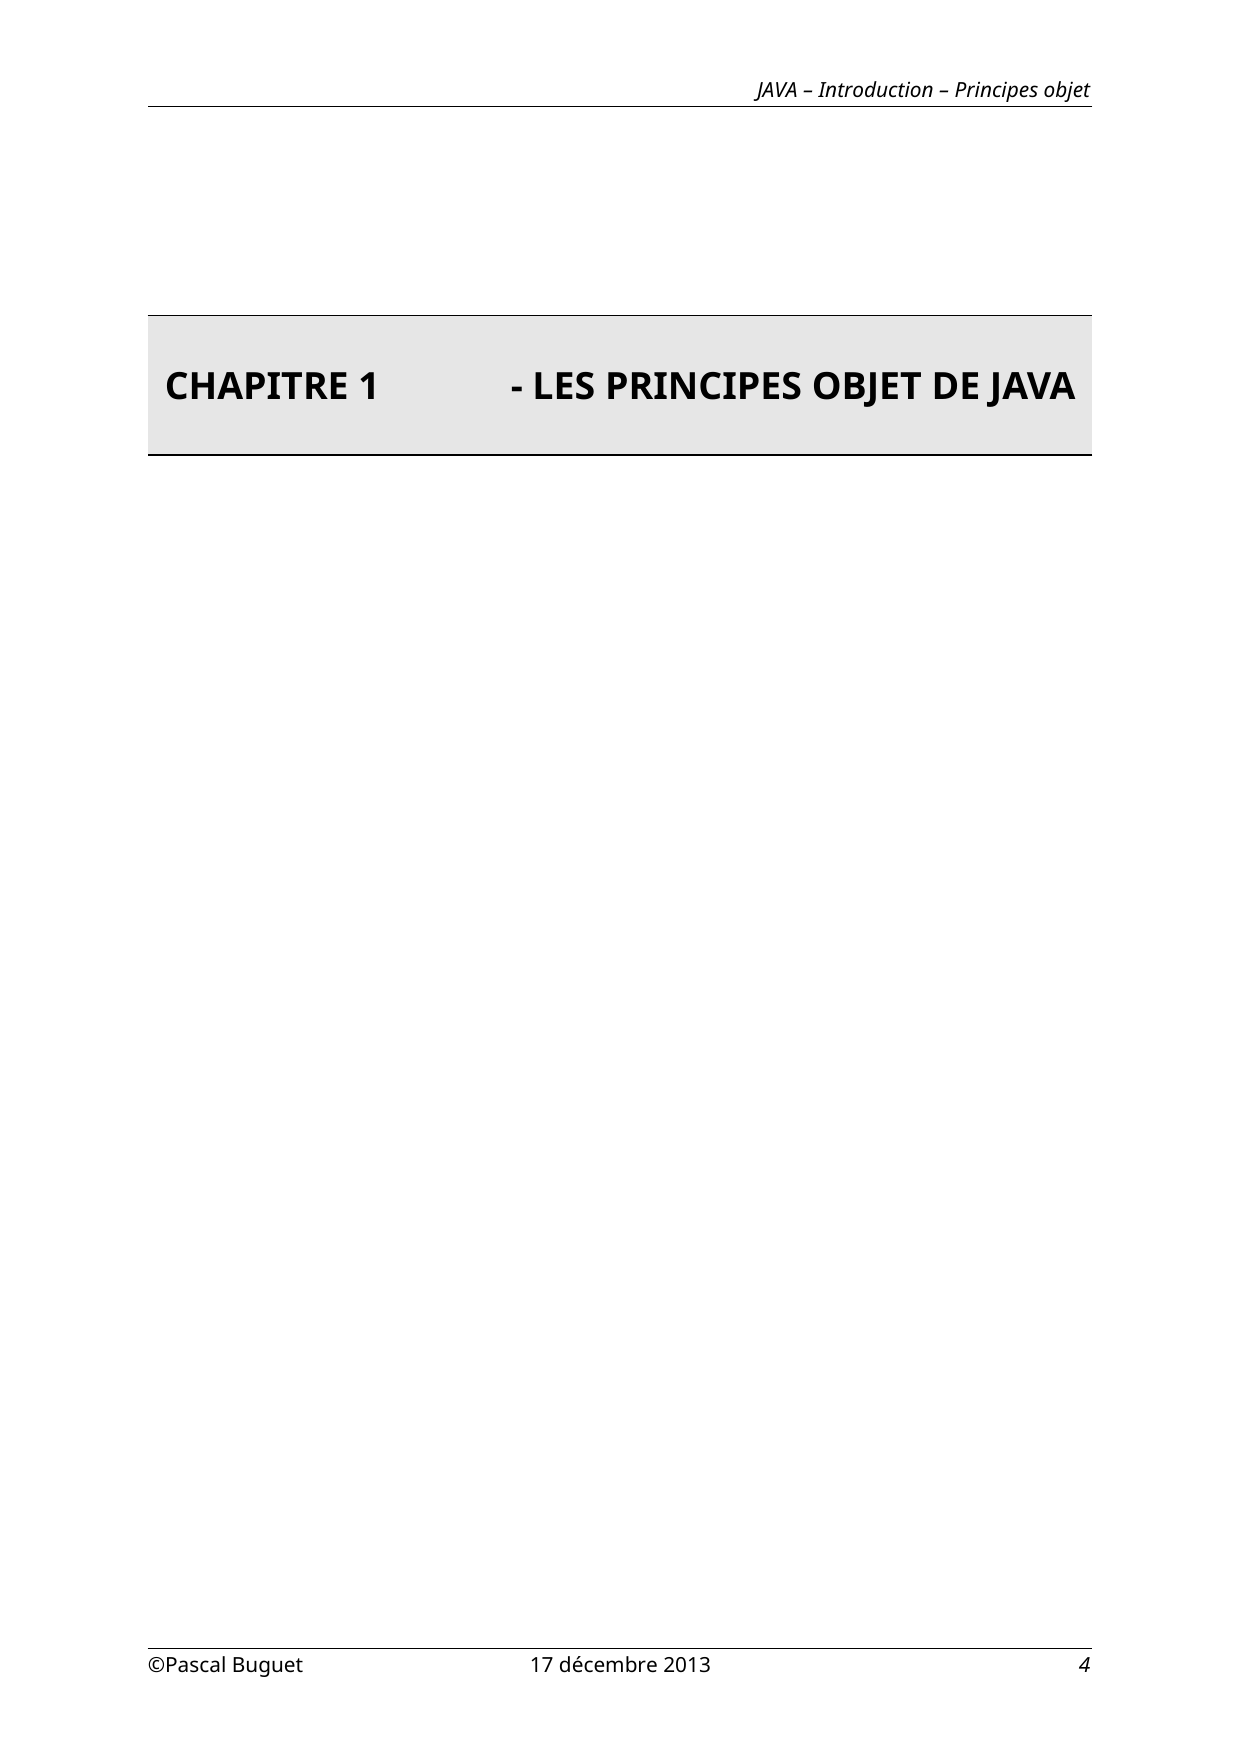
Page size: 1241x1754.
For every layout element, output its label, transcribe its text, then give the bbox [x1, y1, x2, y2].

subtitle - LES PRINCIPES OBJET DE JAVA [148, 316, 1092, 454]
